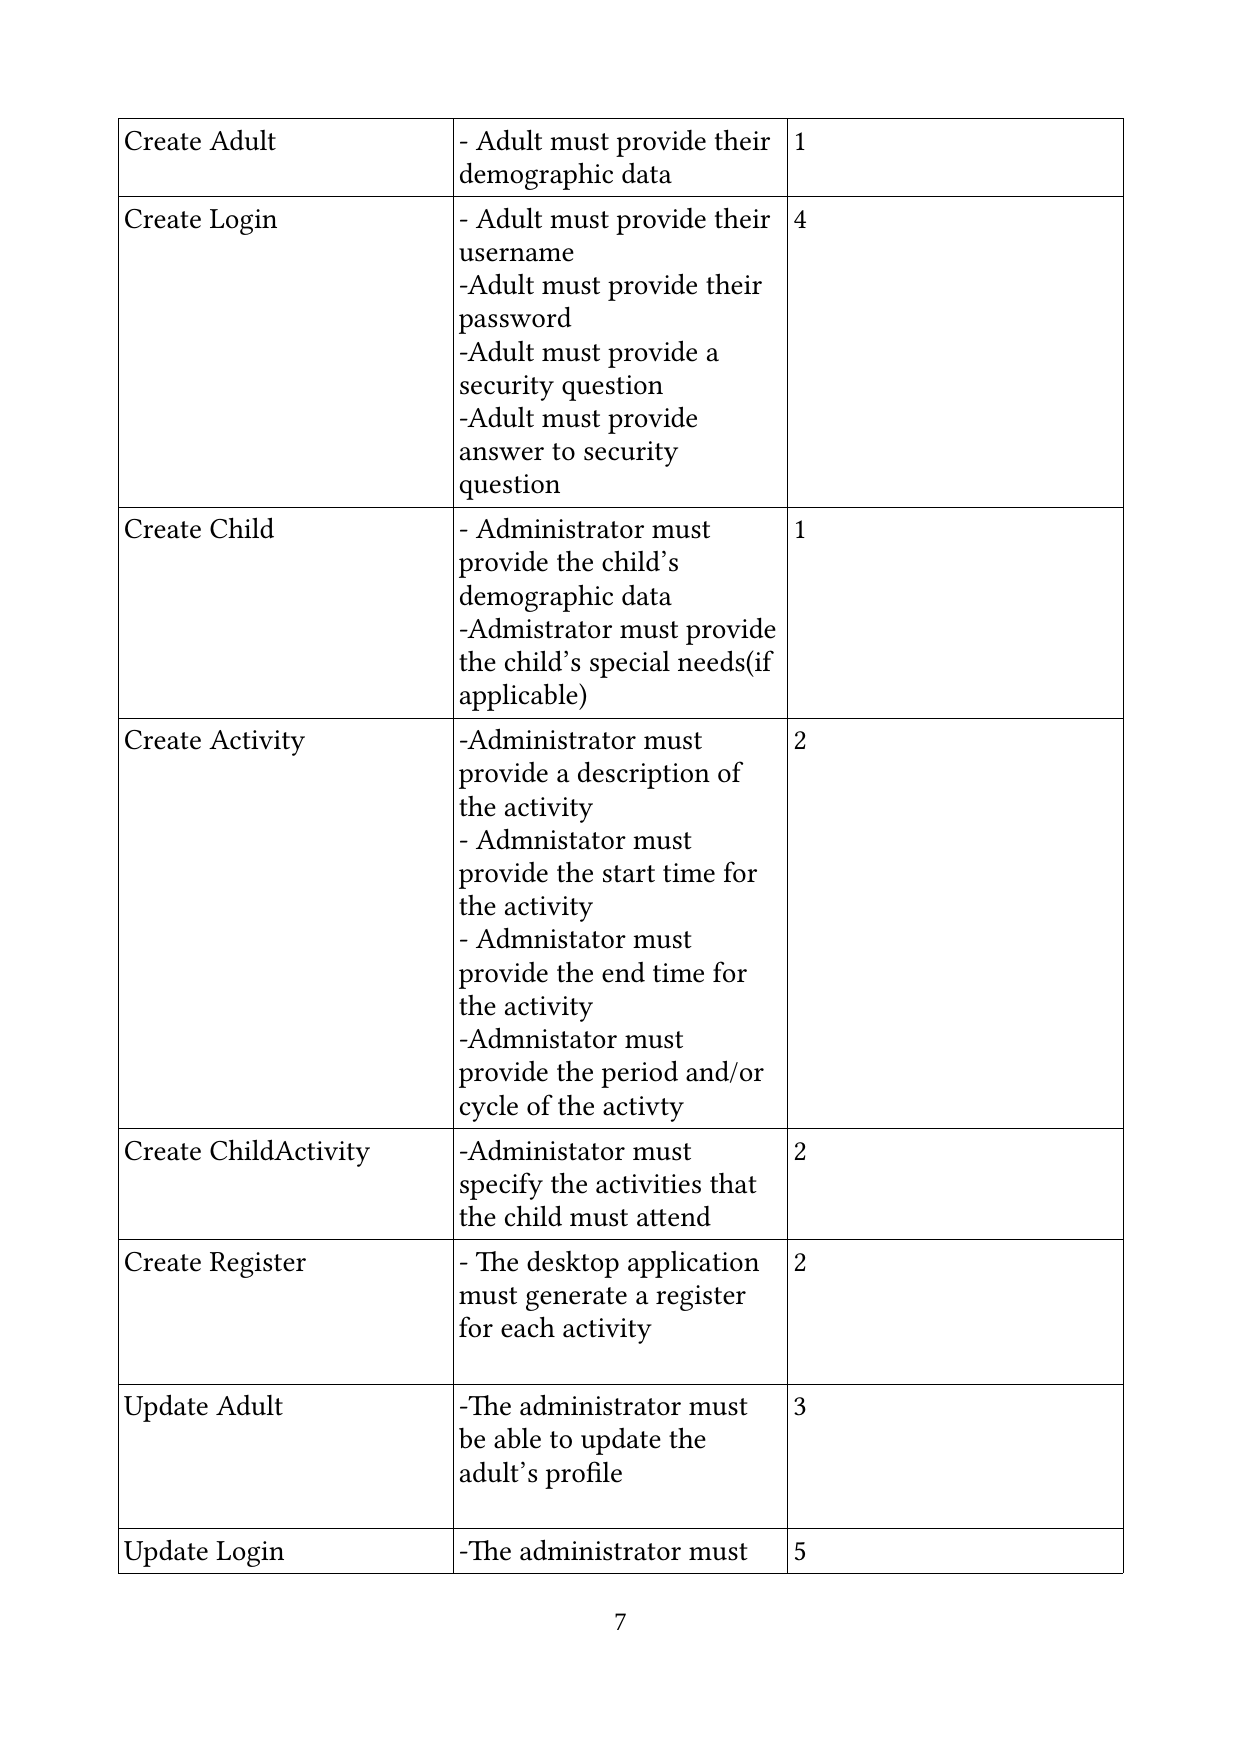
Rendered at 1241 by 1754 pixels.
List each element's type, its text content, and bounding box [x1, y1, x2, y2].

table_cell Create Register [119, 1240, 453, 1384]
table_cell 2 [788, 1129, 1123, 1239]
table_cell 1 [788, 119, 1123, 196]
table_cell 2 [788, 719, 1123, 1128]
table_cell - Adult must provide their username -Adult must provide their password -Adult must provide a security question -Adult must provide answer to security question [454, 197, 787, 507]
table_cell Update Adult [119, 1385, 453, 1528]
table_cell 4 [788, 197, 1123, 507]
table_cell 1 [788, 508, 1123, 718]
table_cell Create Login [119, 197, 453, 507]
table_cell - The desktop application must generate a register for each activity [454, 1240, 787, 1384]
table_cell Create Child [119, 508, 453, 718]
table_cell Create ChildActivity [119, 1129, 453, 1239]
table_cell 5 [788, 1529, 1123, 1573]
table_cell -The administrator must [454, 1529, 787, 1573]
table_cell Create Activity [119, 719, 453, 1128]
table_cell -Administrator must provide a description of the activity - Admnistator must provide the start time for the activity - Admnistator must provide the end time for the activity -Admnistator must provide the period and/or cycle of the activty [454, 719, 787, 1128]
table_cell - Adult must provide their demographic data [454, 119, 787, 196]
table_cell Create Adult [119, 119, 453, 196]
table_cell 3 [788, 1385, 1123, 1528]
table_cell -Administator must specify the activities that the child must attend [454, 1129, 787, 1239]
table_cell - Administrator must provide the child’s demographic data -Admistrator must provide the child’s special needs(if applicable) [454, 508, 787, 718]
table_cell -The administrator must be able to update the adult’s profile [454, 1385, 787, 1528]
table_cell Update Login [119, 1529, 453, 1573]
table_cell 2 [788, 1240, 1123, 1384]
